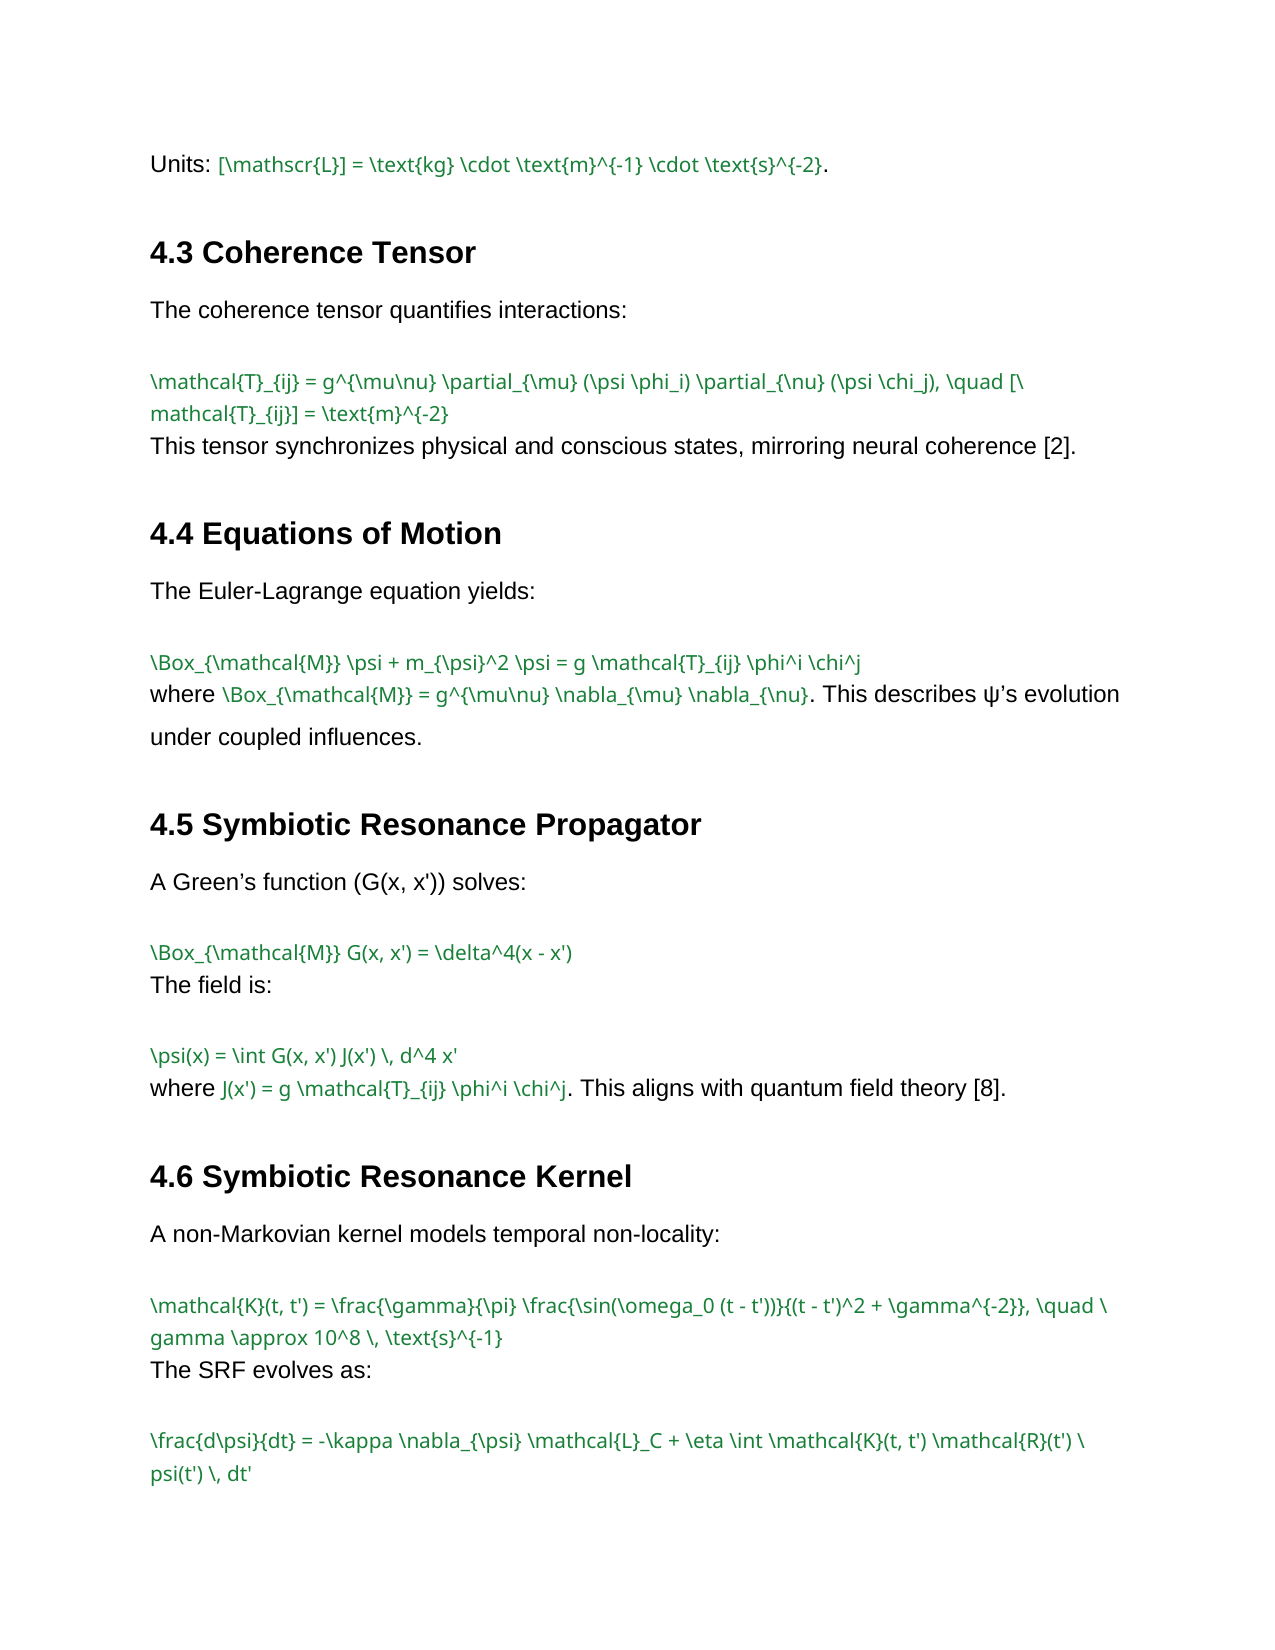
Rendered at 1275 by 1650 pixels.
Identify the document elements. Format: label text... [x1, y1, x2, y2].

text where J(x') = g \mathcal{T}_{ij} \phi^i \chi^j. This aligns with quantum field theory [8]. [150, 1074, 1125, 1102]
text \mathcal{T}_{ij} = g^{\mu\nu} \partial_{\mu} (\psi \phi_i) \partial_{\nu} (\psi \chi_j), \quad [\mathcal{T}_{ij}] = \text{m}^{-2} [150, 367, 1125, 428]
text 4.3 Coherence Tensor [150, 234, 1125, 271]
text \Box_{\mathcal{M}} G(x, x') = \delta^4(x - x') [150, 938, 1125, 966]
text Units: [\mathscr{L}] = \text{kg} \cdot \text{m}^{-1} \cdot \text{s}^{-2}. [150, 150, 1125, 179]
text \frac{d\psi}{dt} = -\kappa \nabla_{\psi} \mathcal{L}_C + \eta \int \mathcal{K}(t, t') \mathcal{R}(t') \psi(t') \, dt' [150, 1426, 1125, 1487]
text The coherence tensor quantifies interactions: [150, 296, 1125, 324]
text \mathcal{K}(t, t') = \frac{\gamma}{\pi} \frac{\sin(\omega_0 (t - t'))}{(t - t')^2 + \gamma^{-2}}, \quad \gamma \approx 10^8 \, \text{s}^{-1} [150, 1291, 1125, 1352]
text 4.5 Symbiotic Resonance Propagator [150, 806, 1125, 842]
text A Green’s function (G(x, x')) solves: [150, 867, 1125, 895]
text This tensor synchronizes physical and conscious states, mirroring neural coherence [2]. [150, 432, 1125, 460]
text The field is: [150, 971, 1125, 998]
text The Euler-Lagrange equation yields: [150, 577, 1125, 605]
text \psi(x) = \int G(x, x') J(x') \, d^4 x' [150, 1041, 1125, 1069]
text A non-Markovian kernel models temporal non-locality: [150, 1220, 1125, 1248]
text 4.6 Symbiotic Resonance Kernel [150, 1158, 1125, 1194]
text \Box_{\mathcal{M}} \psi + m_{\psi}^2 \psi = g \mathcal{T}_{ij} \phi^i \chi^j [150, 648, 1125, 676]
text where \Box_{\mathcal{M}} = g^{\mu\nu} \nabla_{\mu} \nabla_{\nu}. This describes ψ’s evolution under coupled influences. [150, 680, 1125, 750]
text 4.4 Equations of Motion [150, 515, 1125, 551]
text The SRF evolves as: [150, 1356, 1125, 1383]
